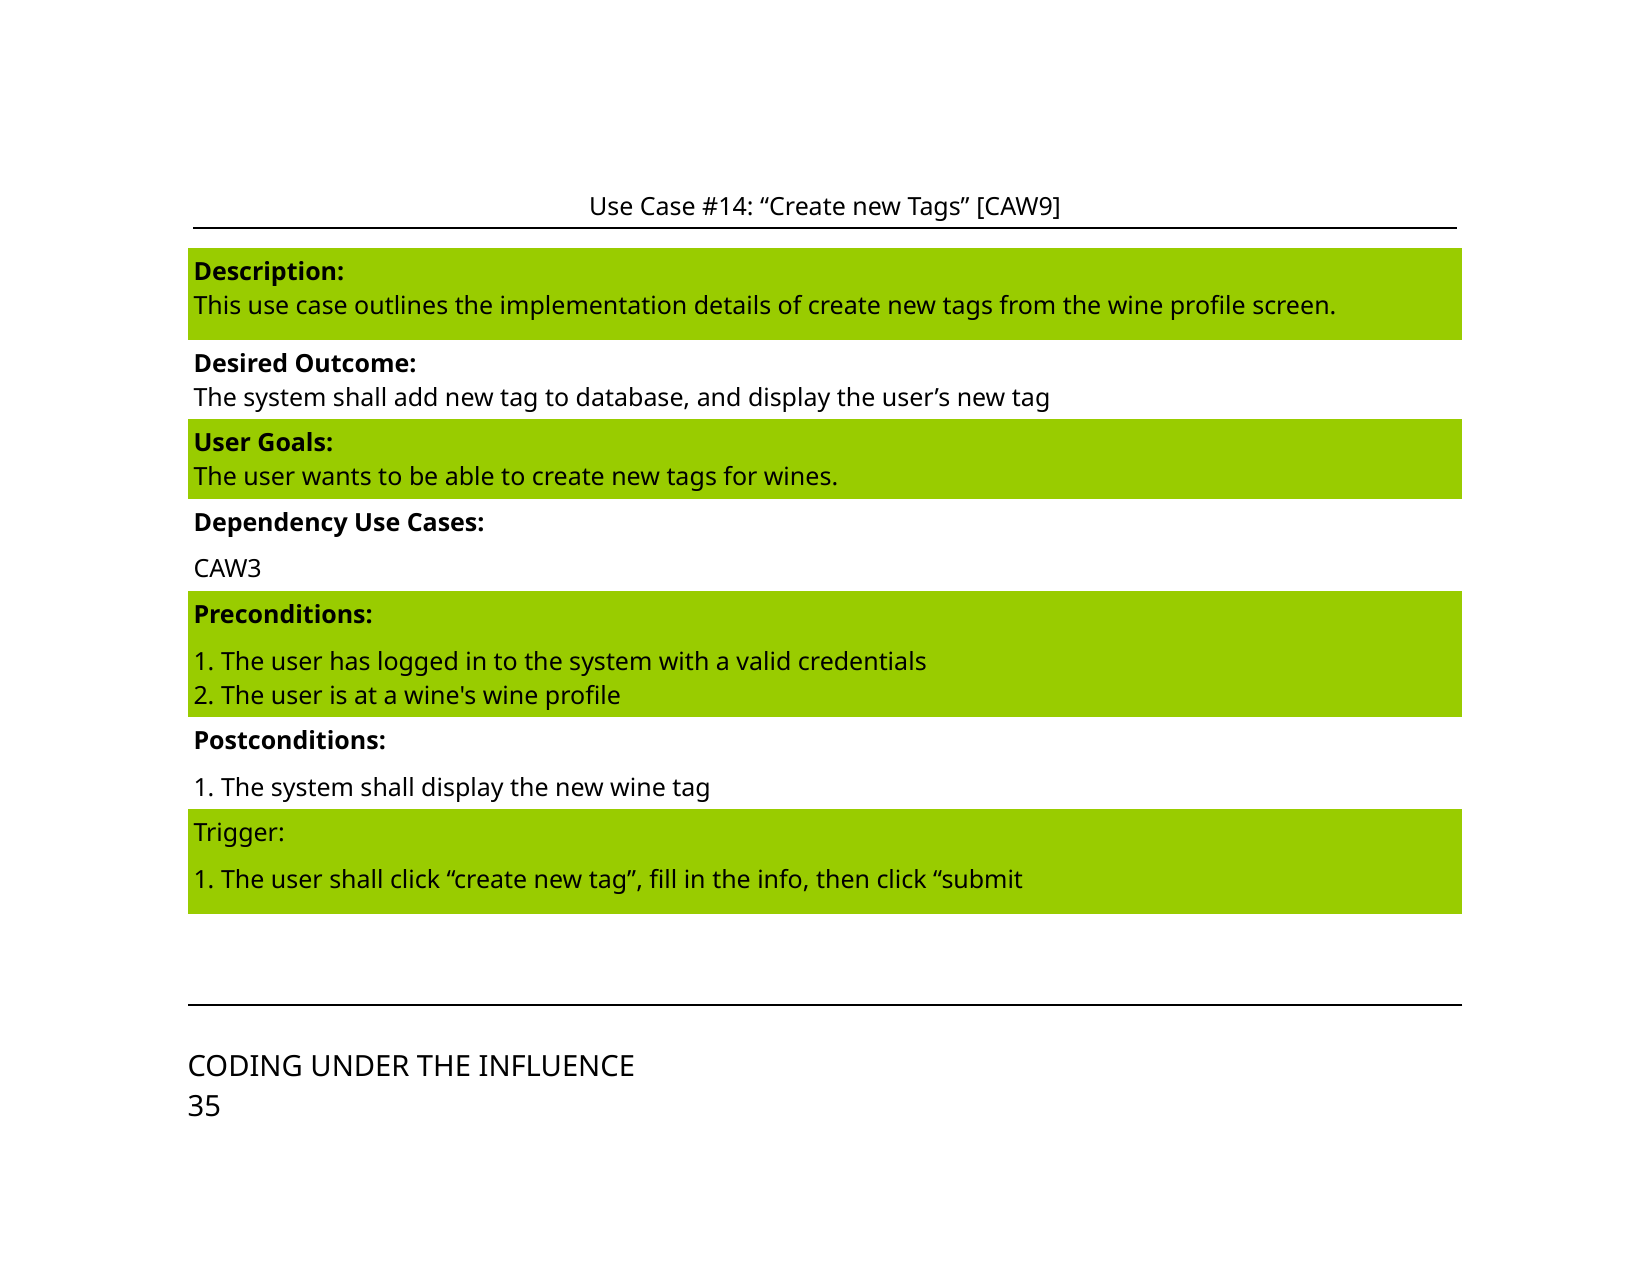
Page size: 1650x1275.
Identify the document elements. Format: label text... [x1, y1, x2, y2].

table_cell User Goals: The user wants to be able to create new tags for wines. [188, 419, 1462, 499]
table_cell Desired Outcome: The system shall add new tag to database, and display the user’s new tag [188, 340, 1462, 419]
table_cell Trigger: 1. The user shall click “create new tag”, fill in the info, then click “submit [188, 809, 1462, 914]
table_cell Preconditions: 1. The user has logged in to the system with a valid credentials 2. The user is at a wine's wine profile [188, 591, 1462, 717]
table_cell Description: This use case outlines the implementation details of create new tags from the wine profile screen. [188, 248, 1462, 340]
table_cell Postconditions: 1. The system shall display the new wine tag [188, 717, 1462, 809]
table_header Use Case #14: “Create new Tags” [CAW9] [188, 179, 1462, 248]
table_cell Dependency Use Cases: CAW3 [188, 499, 1462, 591]
